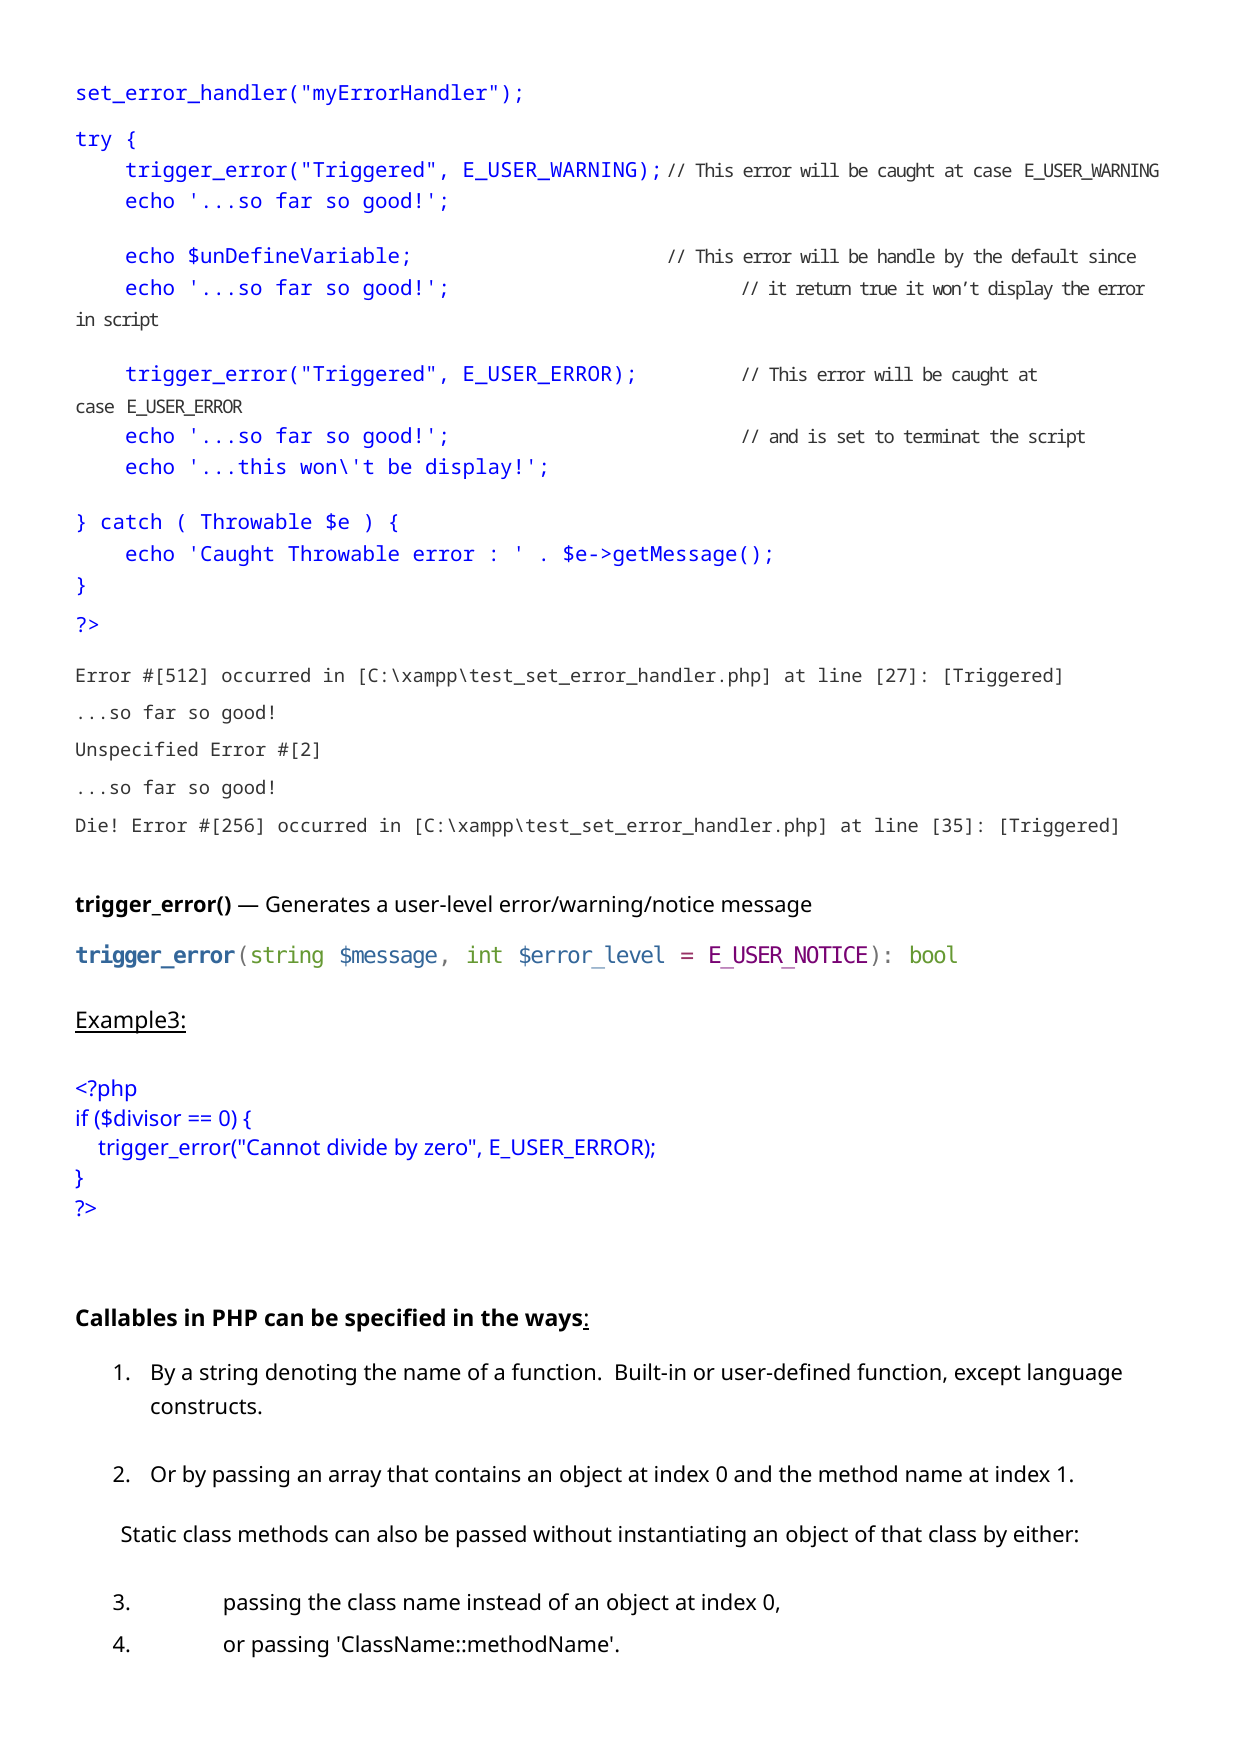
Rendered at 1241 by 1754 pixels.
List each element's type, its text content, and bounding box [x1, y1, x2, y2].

text ?> [75, 610, 1166, 638]
text } [75, 567, 1166, 598]
text Example3: [75, 1004, 1166, 1036]
text trigger_error("Triggered", E_USER_ERROR); // This error will be caught at case E_USER_ERROR [75, 356, 1166, 418]
list Or by passing an array that contains an object at index 0 and the method name at index 1. [112, 1459, 1166, 1489]
text Die! Error #[256] occurred in [C:\xampp\test_set_error_handler.php] at line [35]: [Triggered] [75, 811, 1166, 838]
text echo '...so far so good!'; [75, 184, 1166, 215]
text echo '...this won\'t be display!'; [75, 450, 1166, 481]
list By a string denoting the name of a function. Built-in or user-defined function, except language constructs. [112, 1357, 1166, 1421]
text Error #[512] occurred in [C:\xampp\test_set_error_handler.php] at line [27]: [Triggered] [75, 662, 1166, 688]
text ...so far so good! [75, 774, 1166, 799]
text ...so far so good! [75, 699, 1166, 725]
text trigger_error(string $message, int $error_level = E_USER_NOTICE): bool [75, 942, 1166, 969]
text echo 'Caught Throwable error : ' . $e->getMessage(); [75, 536, 1166, 567]
text Static class methods can also be passed without instantiating an object of that class by either: [75, 1519, 1166, 1548]
text <?php if ($divisor == 0) { trigger_error("Cannot divide by zero", E_USER_ERROR); } ?> [75, 1073, 1166, 1223]
text try { [75, 124, 1166, 152]
text Callables in PHP can be specified in the ways: [75, 1302, 1166, 1333]
text echo '...so far so good!'; // and is set to terminat the script [75, 418, 1166, 450]
text echo '...so far so good!'; // it return true it won’t display the error in script [75, 270, 1166, 332]
list or passing 'ClassName::methodName'. [112, 1629, 1166, 1658]
text trigger_error() — Generates a user-level error/warning/notice message [75, 889, 1166, 919]
text echo $unDefineVariable; // This error will be handle by the default since [75, 238, 1166, 270]
text trigger_error("Triggered", E_USER_WARNING); // This error will be caught at case E_USER_WARNING [75, 152, 1166, 184]
text } catch ( Throwable $e ) { [75, 504, 1166, 536]
text set_error_handler("myErrorHandler"); [75, 75, 1166, 106]
text Unspecified Error #[2] [75, 737, 1166, 762]
list passing the class name instead of an object at index 0, [112, 1587, 1166, 1617]
